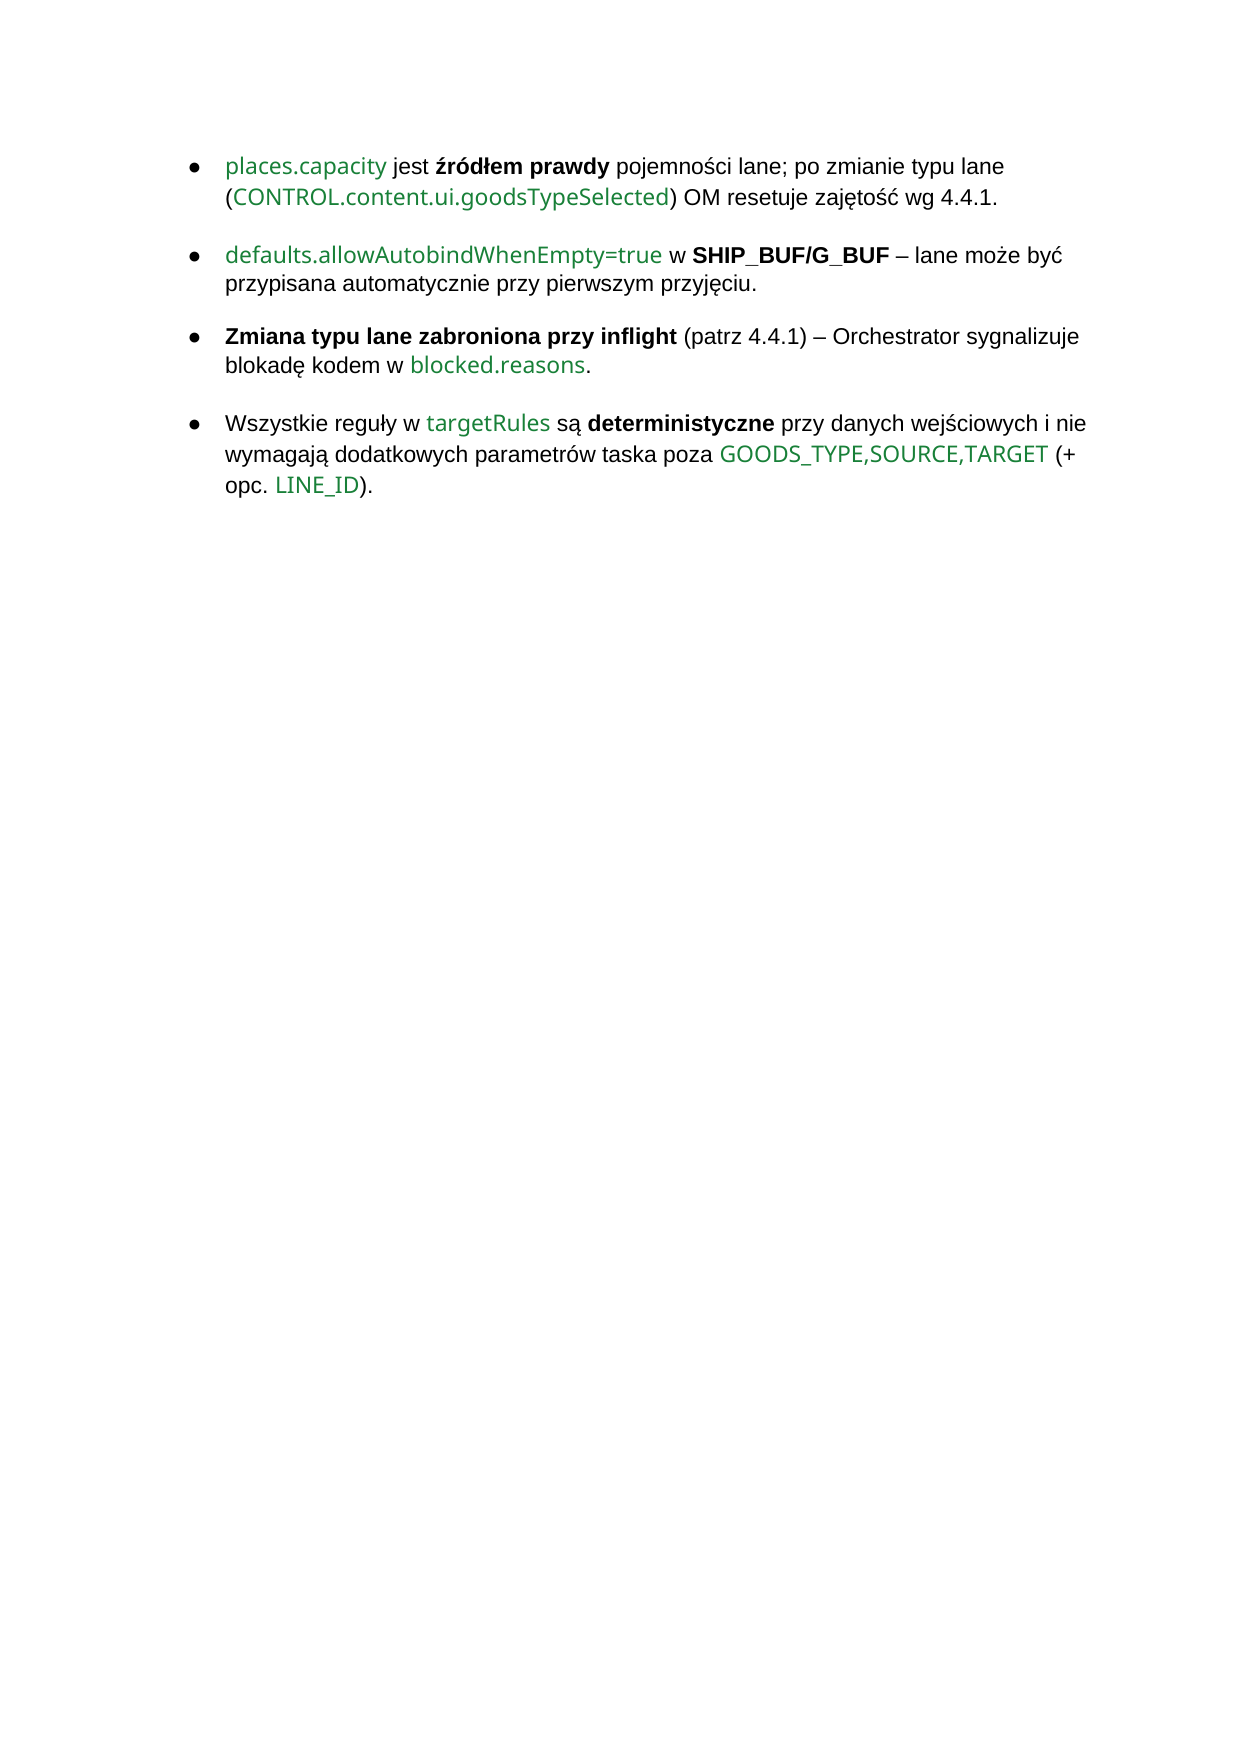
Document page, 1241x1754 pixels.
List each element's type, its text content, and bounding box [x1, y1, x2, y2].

list Wszystkie reguły w targetRules są deterministyczne przy danych wejściowych i nie wymagają dodatkowych parametrów taska poza GOODS_TYPE,SOURCE,TARGET (+ opc. LINE_ID). [187, 407, 1090, 527]
list places.capacity jest źródłem prawdy pojemności lane; po zmianie typu lane (CONTROL.content.ui.goodsTypeSelected) OM resetuje zajętość wg 4.4.1. [187, 150, 1090, 239]
list Zmiana typu lane zabroniona przy inflight (patrz 4.4.1) – Orchestrator sygnalizuje blokadę kodem w blocked.reasons. [187, 323, 1090, 407]
list defaults.allowAutobindWhenEmpty=true w SHIP_BUF/G_BUF – lane może być przypisana automatycznie przy pierwszym przyjęciu. [187, 239, 1090, 323]
